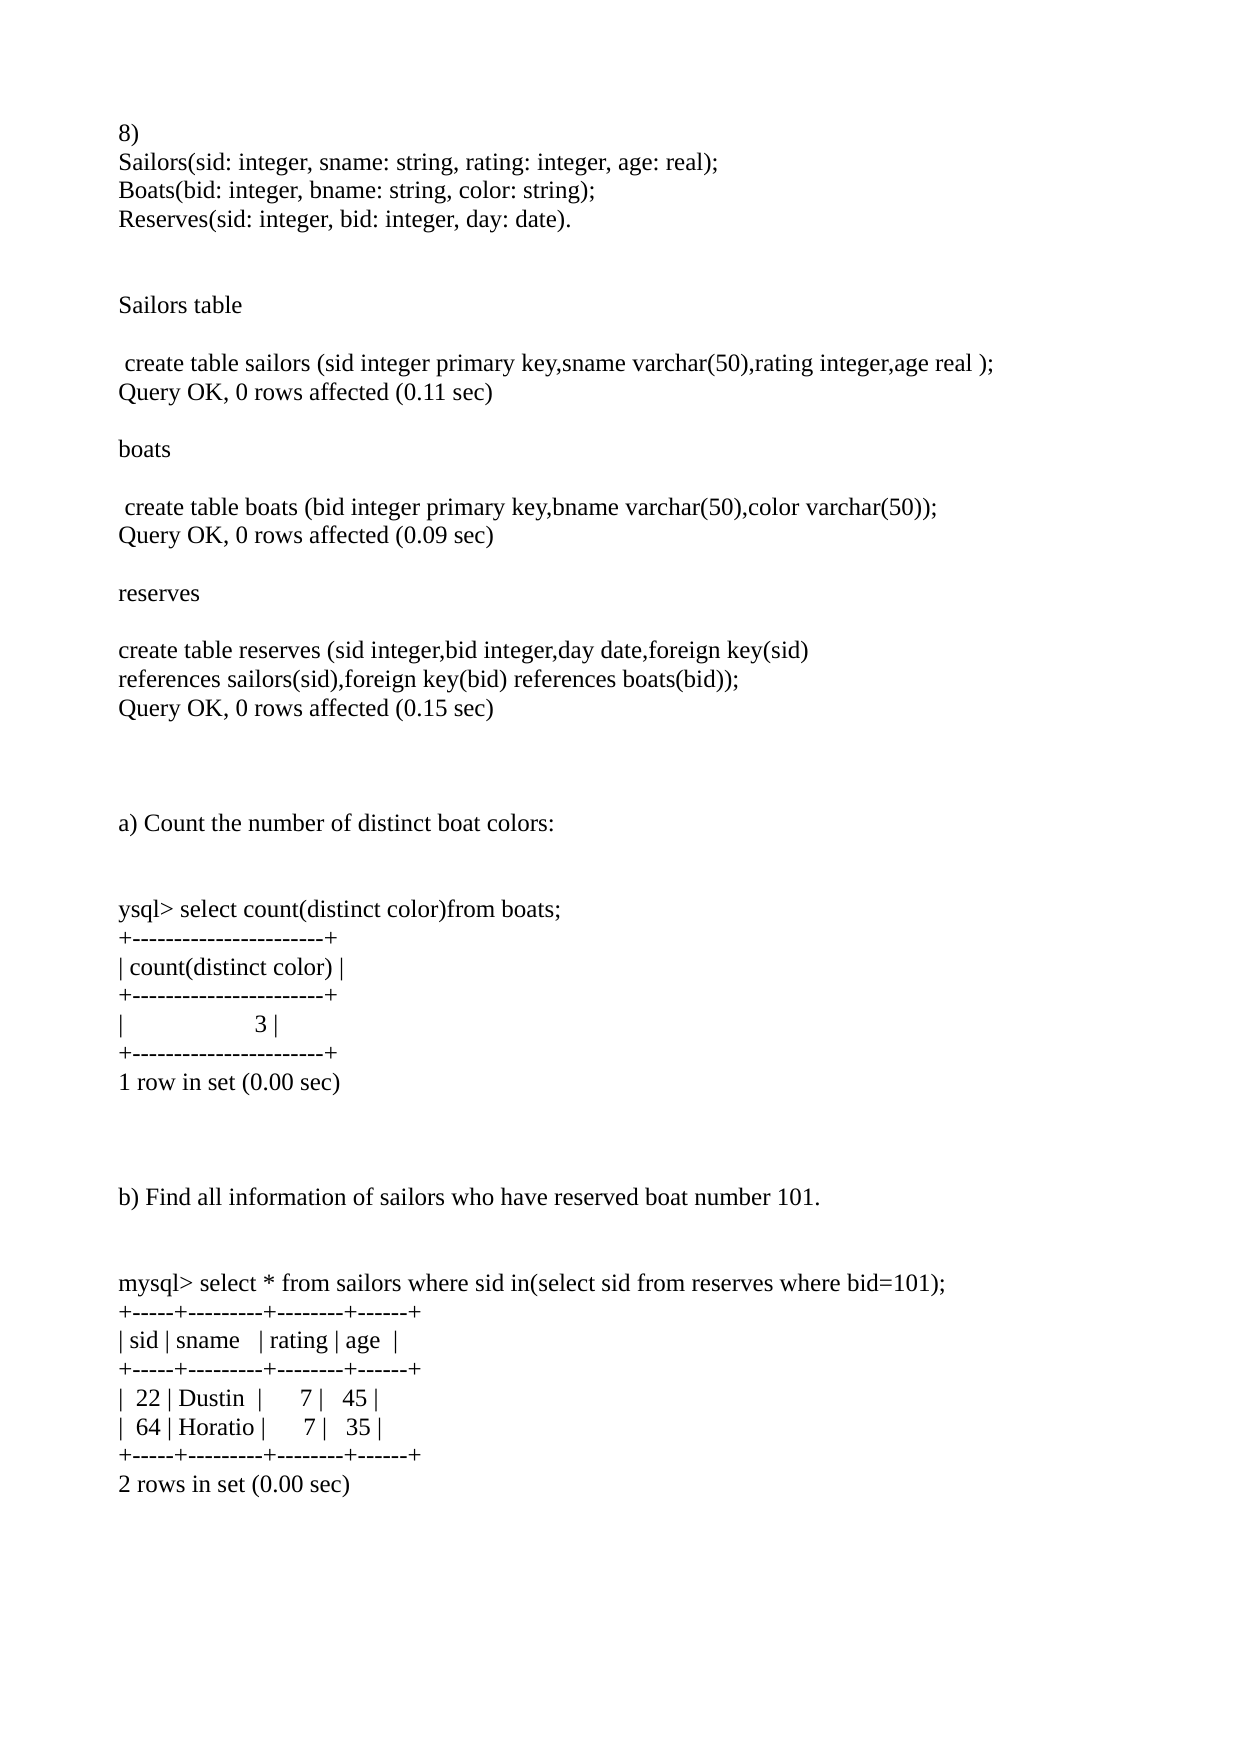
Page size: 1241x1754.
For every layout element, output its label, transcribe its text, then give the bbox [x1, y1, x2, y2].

text ysql> select count(distinct color)from boats; [118, 894, 1122, 923]
text | 3 | [118, 1009, 1122, 1038]
text +-----------------------+ [118, 981, 1122, 1009]
text 1 row in set (0.00 sec) [118, 1067, 1122, 1096]
text b) Find all information of sailors who have reserved boat number 101. [118, 1182, 1122, 1211]
text | sid | sname | rating | age | [118, 1326, 1122, 1354]
text Query OK, 0 rows affected (0.09 sec) [118, 521, 1122, 549]
text Query OK, 0 rows affected (0.11 sec) [118, 377, 1122, 406]
text Sailors(sid: integer, sname: string, rating: integer, age: real); [118, 147, 1122, 176]
text Query OK, 0 rows affected (0.15 sec) [118, 693, 1122, 722]
text Sailors table [118, 291, 1122, 319]
text a) Count the number of distinct boat colors: [118, 808, 1122, 837]
text Boats(bid: integer, bname: string, color: string); [118, 176, 1122, 204]
text +-----------------------+ [118, 923, 1122, 952]
text references sailors(sid),foreign key(bid) references boats(bid)); [118, 664, 1122, 693]
text reserves [118, 578, 1122, 607]
text Reserves(sid: integer, bid: integer, day: date). [118, 204, 1122, 233]
text | 22 | Dustin | 7 | 45 | [118, 1383, 1122, 1412]
text +-----+---------+--------+------+ [118, 1354, 1122, 1383]
text create table sailors (sid integer primary key,sname varchar(50),rating integer,age real ); [118, 348, 1122, 377]
text boats [118, 434, 1122, 463]
text 2 rows in set (0.00 sec) [118, 1469, 1122, 1498]
text +-----------------------+ [118, 1038, 1122, 1067]
text create table reserves (sid integer,bid integer,day date,foreign key(sid) [118, 636, 1122, 664]
text 8) [118, 118, 1122, 147]
text +-----+---------+--------+------+ [118, 1441, 1122, 1469]
text | 64 | Horatio | 7 | 35 | [118, 1412, 1122, 1441]
text | count(distinct color) | [118, 952, 1122, 981]
text create table boats (bid integer primary key,bname varchar(50),color varchar(50)); [118, 492, 1122, 521]
text +-----+---------+--------+------+ [118, 1297, 1122, 1326]
text mysql> select * from sailors where sid in(select sid from reserves where bid=101); [118, 1268, 1122, 1297]
